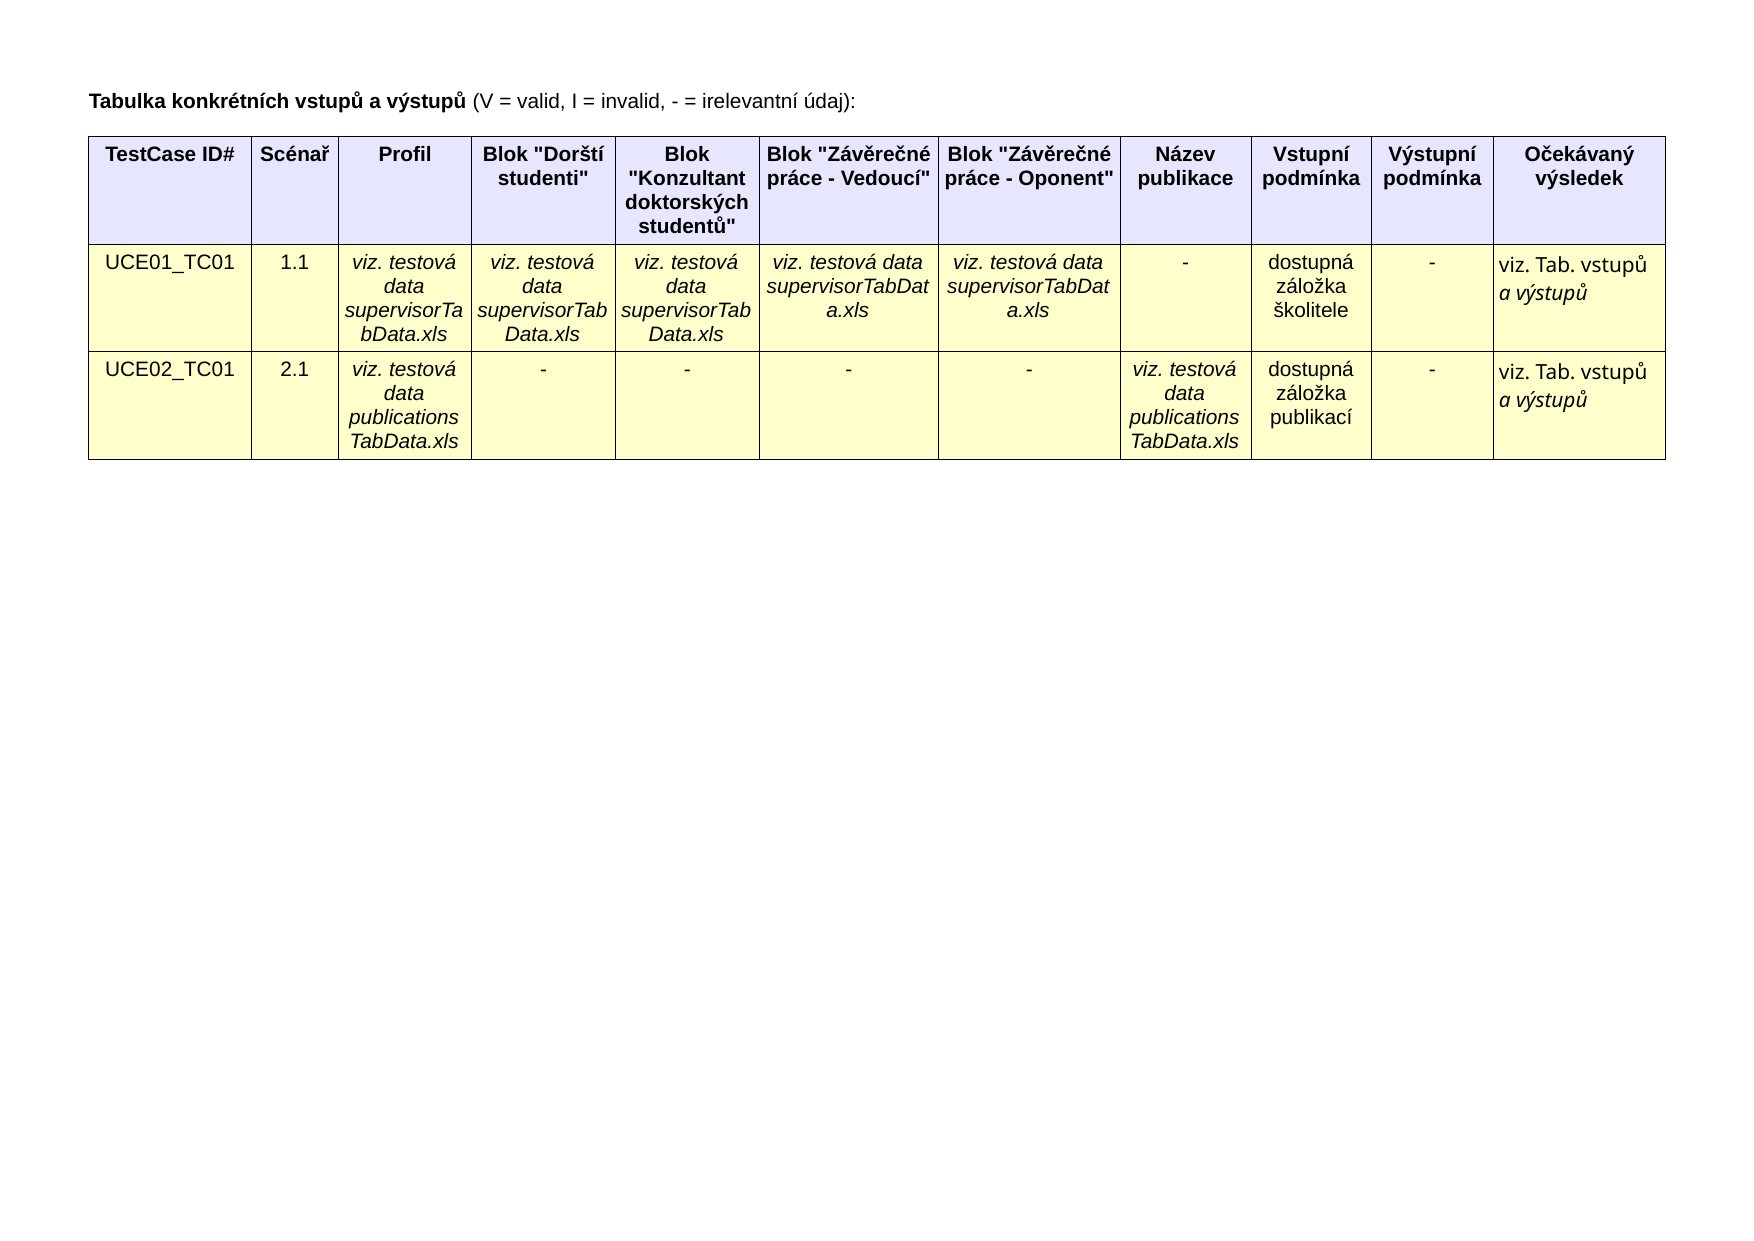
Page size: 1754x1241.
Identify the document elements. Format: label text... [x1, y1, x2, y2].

table_cell viz. testová data supervisorTabData.xls [760, 245, 938, 351]
table_cell - [1372, 245, 1493, 351]
table_header Blok "Dorští studenti" [472, 137, 615, 244]
table_header Blok "Konzultant doktorských studentů" [616, 137, 759, 244]
table_cell viz. testová data supervisorTabData.xls [616, 245, 759, 351]
table_header Scénař [252, 137, 338, 244]
table_header Profil [339, 137, 471, 244]
table_header Blok "Závěrečné práce - Vedoucí" [760, 137, 938, 244]
text Tabulka konkrétních vstupů a výstupů (V = valid, I = invalid, - = irelevantní údaj): [88, 88, 1665, 112]
table_cell viz. testová data supervisorTabData.xls [472, 245, 615, 351]
table_header Vstupní podmínka [1252, 137, 1371, 244]
table_cell viz. testová data publicationsTabData.xls [339, 352, 471, 459]
table_header TestCase ID# [89, 137, 251, 244]
table_cell 2.1 [252, 352, 338, 459]
table_cell viz. testová data supervisorTabData.xls [939, 245, 1120, 351]
table_cell viz. Tab. vstupů a výstupů [1494, 245, 1665, 351]
table_cell UCE02_TC01 [89, 352, 251, 459]
table_header Blok "Závěrečné práce - Oponent" [939, 137, 1120, 244]
table_cell viz. Tab. vstupů a výstupů [1494, 352, 1665, 459]
table_cell viz. testová data supervisorTabData.xls [339, 245, 471, 351]
table_cell - [1121, 245, 1251, 351]
table_header Výstupní podmínka [1372, 137, 1493, 244]
table_cell dostupná záložka školitele [1252, 245, 1371, 351]
table_cell - [939, 352, 1120, 459]
table_cell - [760, 352, 938, 459]
table_cell - [1372, 352, 1493, 459]
table_cell 1.1 [252, 245, 338, 351]
table_cell - [616, 352, 759, 459]
table_header Název publikace [1121, 137, 1251, 244]
table_cell dostupná záložka publikací [1252, 352, 1371, 459]
table_cell UCE01_TC01 [89, 245, 251, 351]
table_header Očekávaný výsledek [1494, 137, 1665, 244]
table_cell - [472, 352, 615, 459]
table_cell viz. testová data publicationsTabData.xls [1121, 352, 1251, 459]
